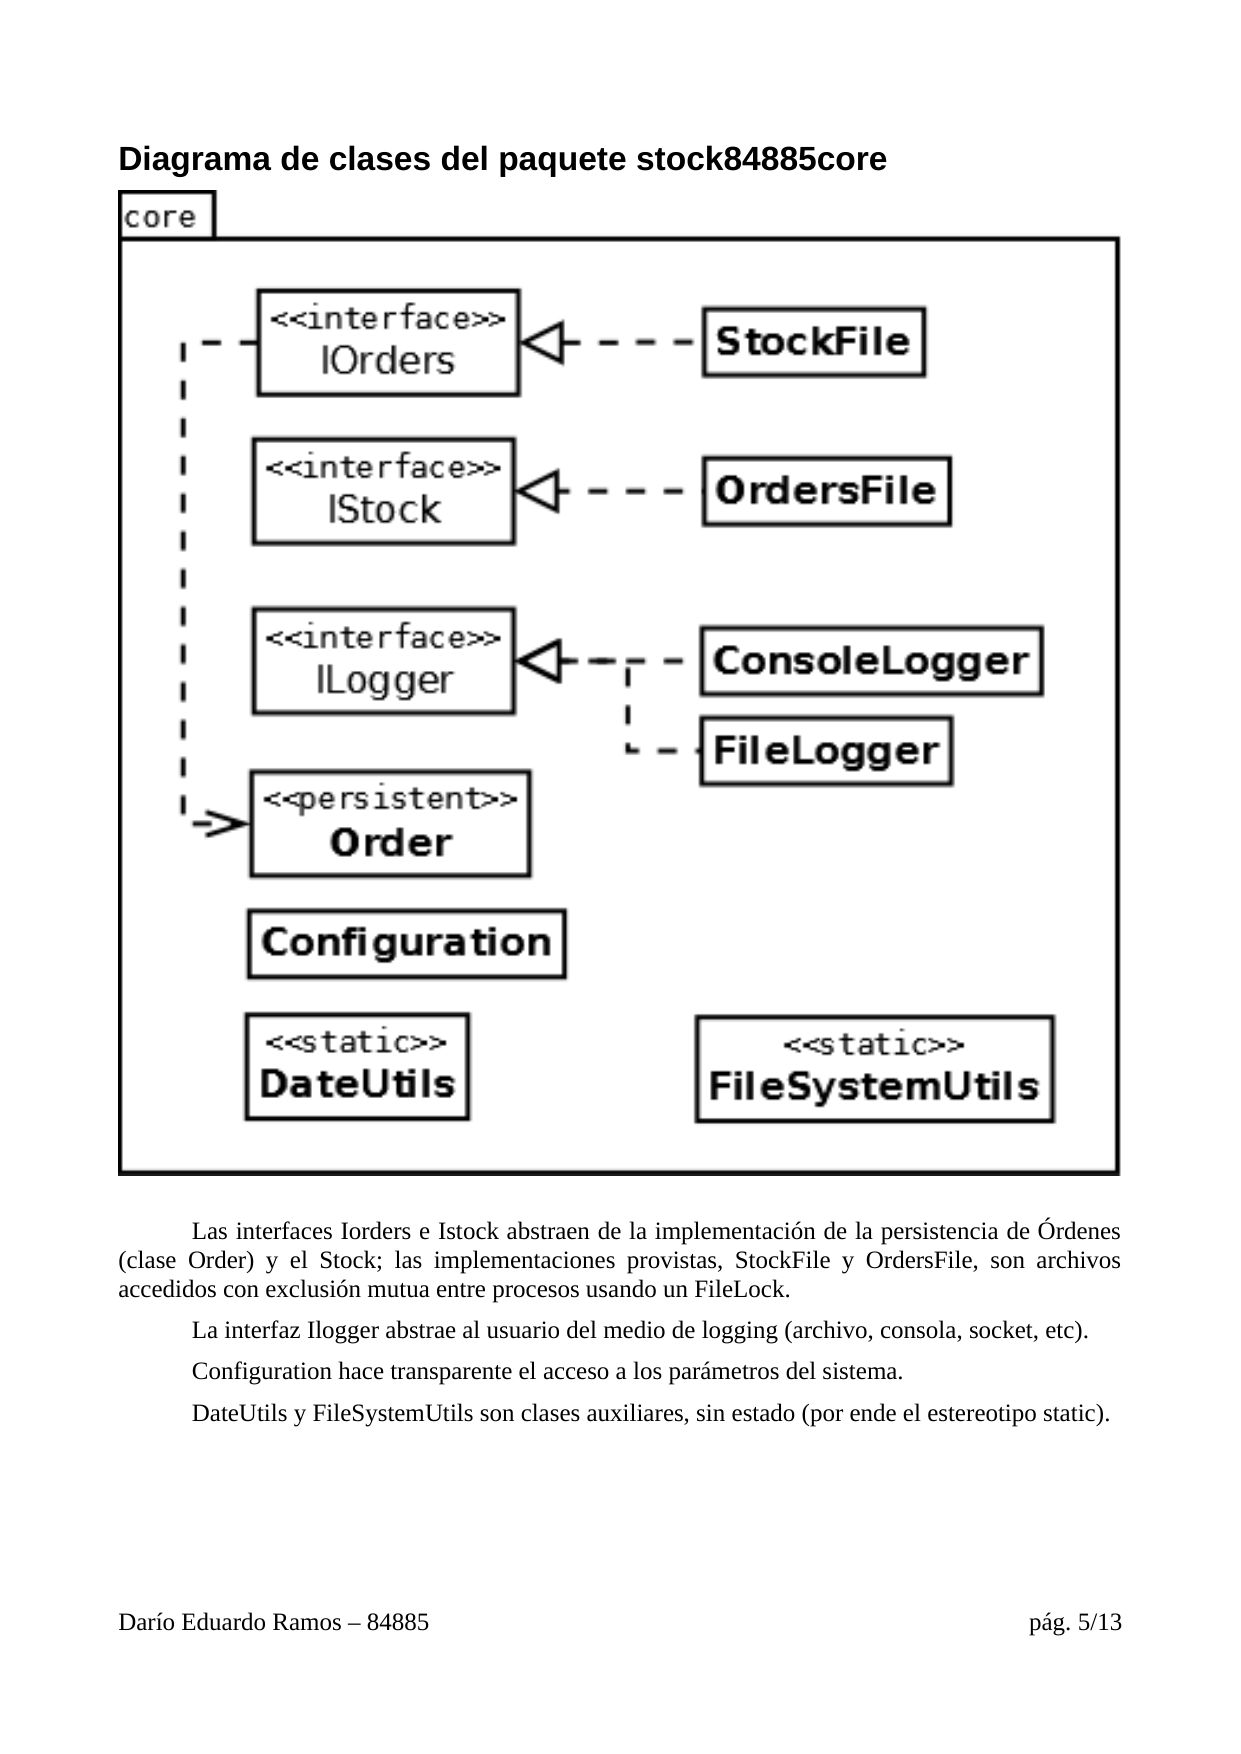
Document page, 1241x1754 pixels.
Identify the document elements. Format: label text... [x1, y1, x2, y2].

picture [118, 190, 1123, 1176]
text La interfaz Ilogger abstrae al usuario del medio de logging (archivo, consola, socket, etc). [118, 1315, 1122, 1344]
text Las interfaces Iorders e Istock abstraen de la implementación de la persistencia de Órdenes (clase Order) y el Stock; las implementaciones provistas, StockFile y OrdersFile, son archivos accedidos con exclusión mutua entre procesos usando un FileLock. [118, 1216, 1122, 1303]
subtitle Diagrama de clases del paquete stock84885core [118, 139, 1122, 178]
text DateUtils y FileSystemUtils son clases auxiliares, sin estado (por ende el estereotipo static). [118, 1398, 1122, 1426]
text Configuration hace transparente el acceso a los parámetros del sistema. [118, 1356, 1122, 1385]
